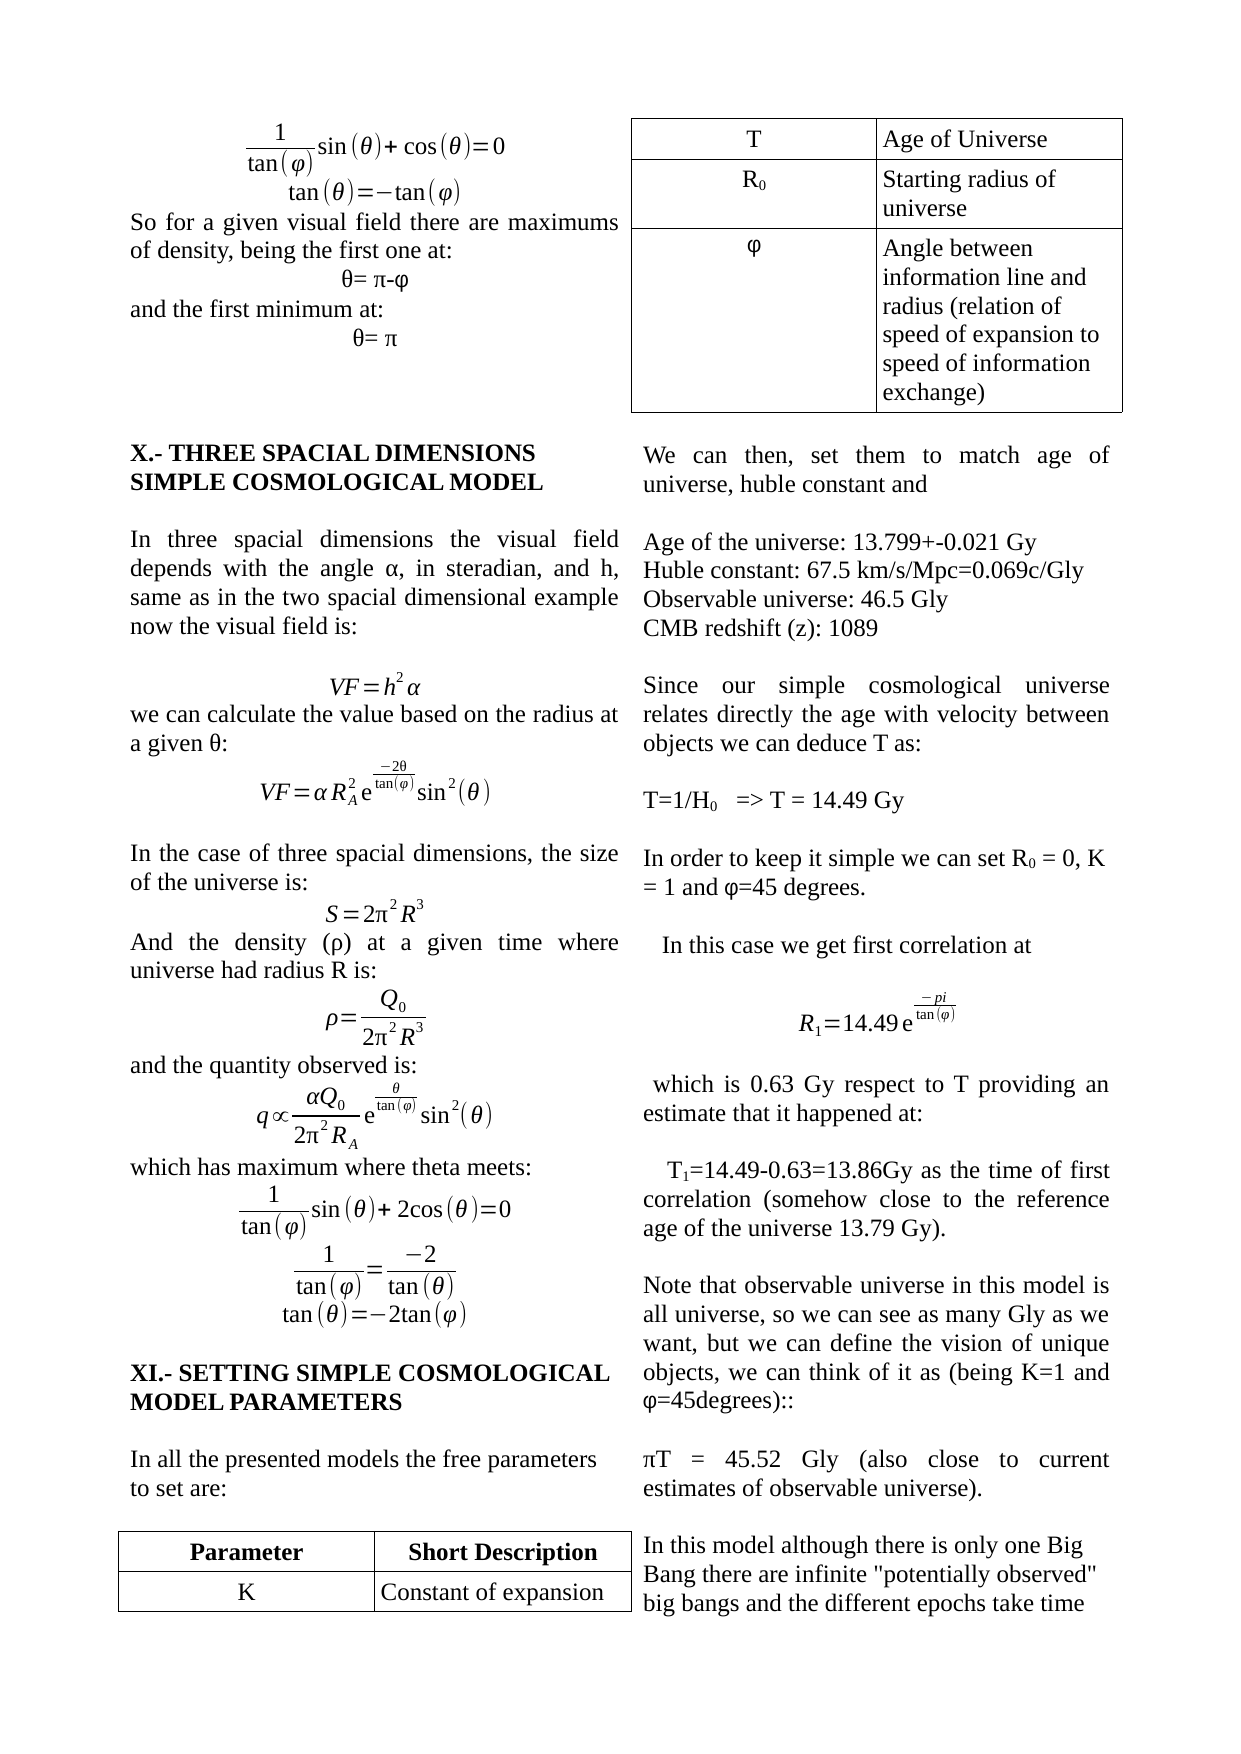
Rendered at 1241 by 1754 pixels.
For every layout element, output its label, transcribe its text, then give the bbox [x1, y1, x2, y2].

text In three spacial dimensions the visual field depends with the angle α, in steradian, and h, same as in the two spacial dimensional example now the visual field is: [130, 524, 619, 639]
text T1=14.49-0.63=13.86Gy as the time of first correlation (somehow close to the reference age of the universe 13.79 Gy). [643, 1155, 1110, 1242]
text πT = 45.52 Gly (also close to current estimates of observable universe). [643, 1444, 1110, 1502]
text XI.- SETTING SIMPLE COSMOLOGICAL MODEL PARAMETERS [130, 1358, 619, 1416]
table_header Parameter [119, 1532, 374, 1571]
table_cell Constant of expansion [375, 1572, 631, 1611]
text θ= π [130, 323, 619, 352]
text which has maximum where theta meets: [130, 1152, 619, 1181]
text And the density (ρ) at a given time where universe had radius R is: [130, 927, 619, 984]
text So for a given visual field there are maximums of density, being the first one at: [130, 207, 619, 264]
text Observable universe: 46.5 Gly [643, 584, 1110, 613]
text In order to keep it simple we can set R0 = 0, K = 1 and φ=45 degrees. [643, 843, 1110, 902]
table_cell T [632, 119, 876, 158]
text and the quantity observed is: [130, 1051, 619, 1079]
text which is 0.63 Gy respect to T providing an estimate that it happened at: [643, 1069, 1110, 1127]
text θ= π-φ [130, 264, 619, 294]
text Since our simple cosmological universe relates directly the age with velocity between objects we can deduce T as: [643, 670, 1110, 757]
table_cell Angle between information line and radius (relation of speed of expansion to speed of information exchange) [877, 229, 1122, 412]
text Note that observable universe in this model is all universe, so we can see as many Gly as we want, but we can define the vision of unique objects, we can think of it as (being K=1 and φ=45degrees):: [643, 1270, 1110, 1416]
text In the case of three spacial dimensions, the size of the universe is: [130, 838, 619, 896]
text CMB redshift (z): 1089 [643, 613, 1110, 642]
text Huble constant: 67.5 km/s/Mpc=0.069c/Gly [643, 555, 1110, 584]
text T=1/H0 => T = 14.49 Gy [643, 785, 1110, 814]
text and the first minimum at: [130, 294, 619, 323]
table_cell φ [632, 229, 876, 412]
table_header Short Description [375, 1532, 631, 1571]
table_cell Starting radius of universe [877, 160, 1122, 227]
text In all the presented models the free parameters to set are: [130, 1444, 619, 1502]
text Age of the universe: 13.799+-0.021 Gy [643, 527, 1110, 555]
text In this model although there is only one Big Bang there are infinite "potentially observed" big bangs and the different epochs take time [643, 1531, 1110, 1617]
table_cell R0 [632, 160, 876, 227]
table_cell K [119, 1572, 374, 1611]
table_cell Age of Universe [877, 119, 1122, 158]
text In this case we get first correlation at [643, 931, 1110, 959]
text we can calculate the value based on the radius at a given θ: [130, 699, 619, 757]
text We can then, set them to match age of universe, huble constant and [643, 440, 1110, 498]
text X.- THREE SPACIAL DIMENSIONS SIMPLE COSMOLOGICAL MODEL [130, 438, 619, 496]
